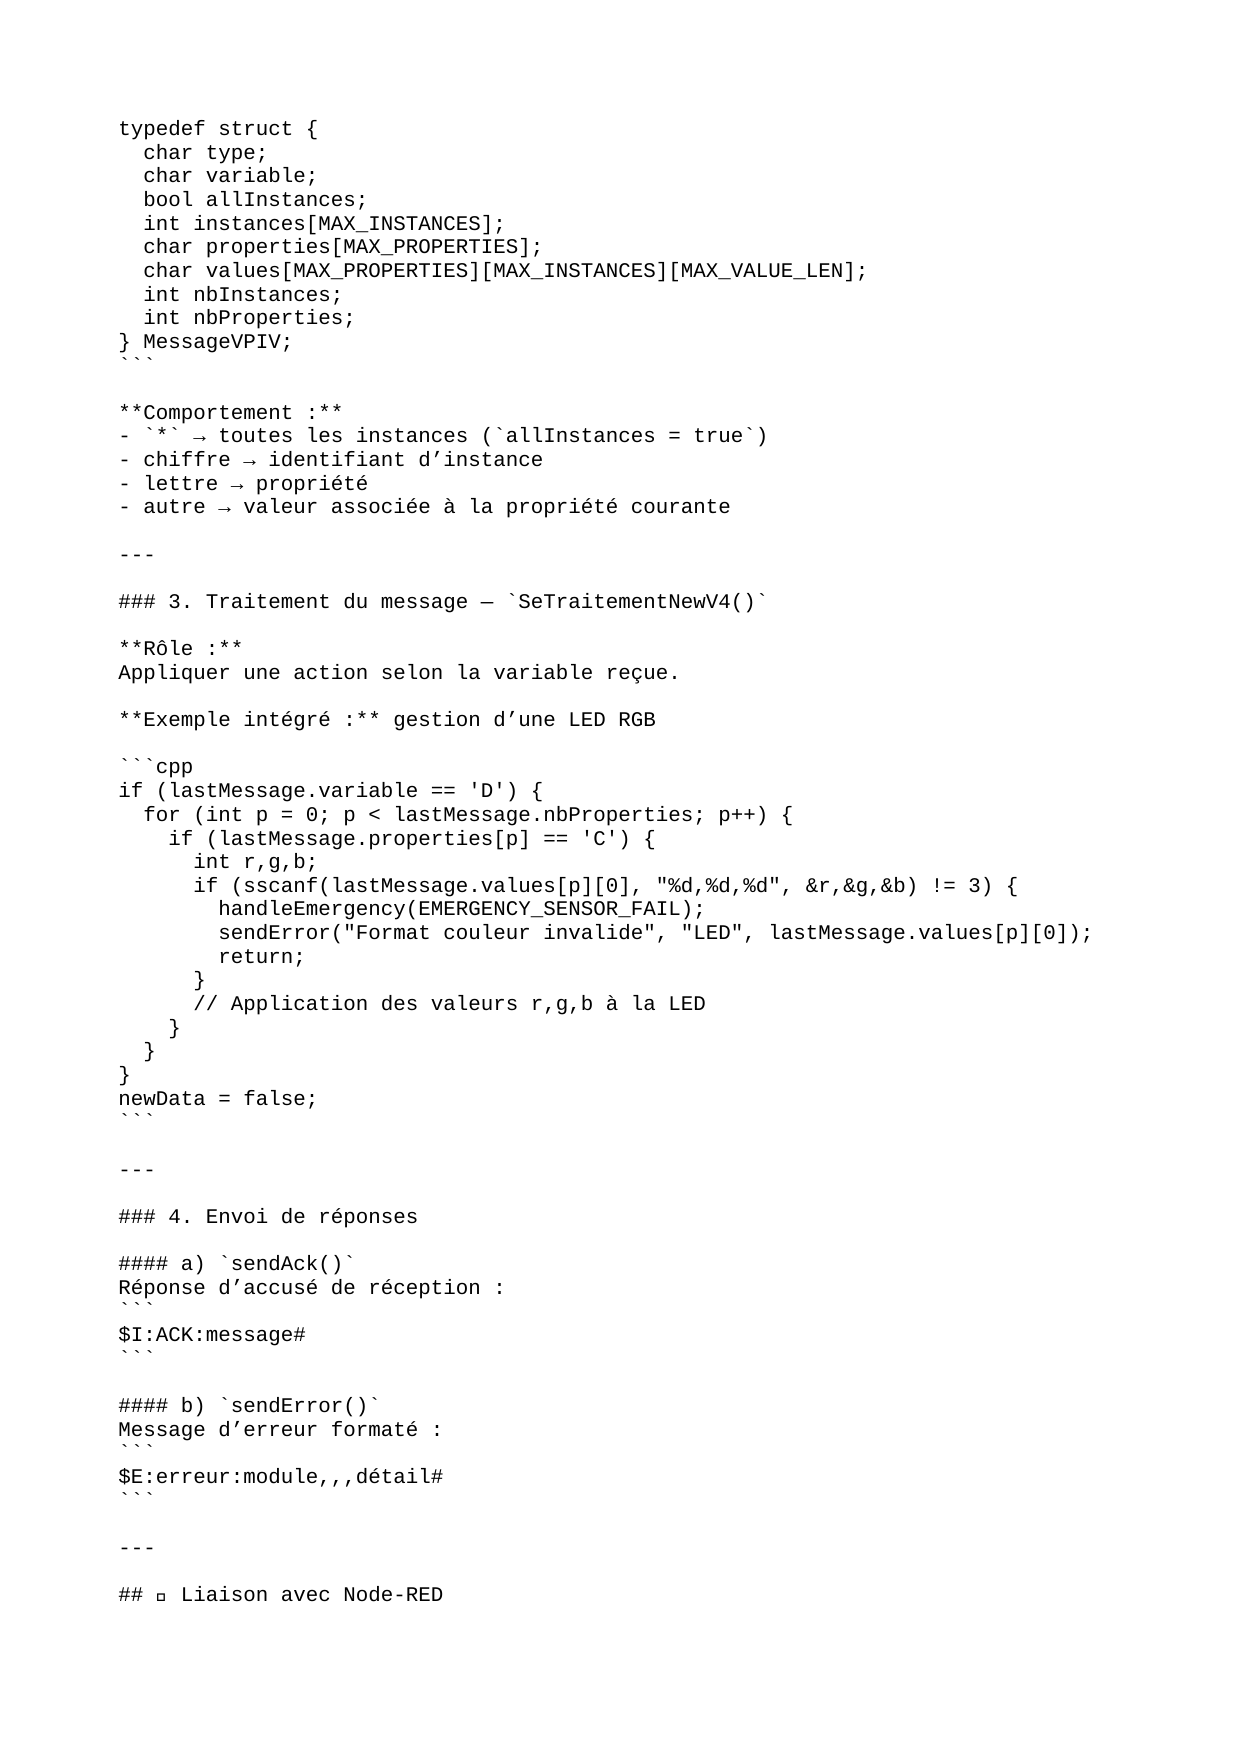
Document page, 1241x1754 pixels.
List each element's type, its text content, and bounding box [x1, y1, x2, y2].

text ```cpp [118, 757, 1122, 780]
text if (sscanf(lastMessage.values[p][0], "%d,%d,%d", &r,&g,&b) != 3) { [118, 875, 1122, 898]
text ## 🔸 Liaison avec Node-RED [118, 1584, 1122, 1608]
text } [118, 1040, 1122, 1064]
text } [118, 1017, 1122, 1040]
text } [118, 969, 1122, 993]
text ``` [118, 1442, 1122, 1466]
text **Rôle :** [118, 638, 1122, 662]
text sendError("Format couleur invalide", "LED", lastMessage.values[p][0]); [118, 922, 1122, 946]
text char values[MAX_PROPERTIES][MAX_INSTANCES][MAX_VALUE_LEN]; [118, 260, 1122, 284]
text int nbProperties; [118, 307, 1122, 331]
text Message d’erreur formaté : [118, 1419, 1122, 1442]
text char variable; [118, 165, 1122, 189]
text for (int p = 0; p < lastMessage.nbProperties; p++) { [118, 804, 1122, 827]
text - lettre → propriété [118, 473, 1122, 496]
text Appliquer une action selon la variable reçue. [118, 662, 1122, 686]
text **Comportement :** [118, 402, 1122, 426]
text ``` [118, 354, 1122, 378]
text ### 3. Traitement du message — `SeTraitementNewV4()` [118, 591, 1122, 615]
text --- [118, 1158, 1122, 1182]
text - autre → valeur associée à la propriété courante [118, 496, 1122, 520]
text --- [118, 544, 1122, 567]
text #### b) `sendError()` [118, 1395, 1122, 1419]
text --- [118, 1537, 1122, 1561]
text int r,g,b; [118, 851, 1122, 875]
text - chiffre → identifiant d’instance [118, 449, 1122, 473]
text ``` [118, 1489, 1122, 1513]
text typedef struct { [118, 118, 1122, 142]
text if (lastMessage.variable == 'D') { [118, 780, 1122, 804]
text if (lastMessage.properties[p] == 'C') { [118, 827, 1122, 851]
text return; [118, 946, 1122, 969]
text char type; [118, 142, 1122, 165]
text handleEmergency(EMERGENCY_SENSOR_FAIL); [118, 898, 1122, 922]
text } [118, 1064, 1122, 1088]
text **Exemple intégré :** gestion d’une LED RGB [118, 709, 1122, 733]
text bool allInstances; [118, 189, 1122, 213]
text } MessageVPIV; [118, 331, 1122, 354]
text #### a) `sendAck()` [118, 1253, 1122, 1277]
text char properties[MAX_PROPERTIES]; [118, 236, 1122, 260]
text $I:ACK:message# [118, 1324, 1122, 1348]
text Réponse d’accusé de réception : [118, 1277, 1122, 1300]
text ``` [118, 1111, 1122, 1135]
text - `*` → toutes les instances (`allInstances = true`) [118, 426, 1122, 449]
text newData = false; [118, 1088, 1122, 1111]
text $E:erreur:module,,,détail# [118, 1466, 1122, 1489]
text ``` [118, 1300, 1122, 1324]
text // Application des valeurs r,g,b à la LED [118, 993, 1122, 1017]
text int instances[MAX_INSTANCES]; [118, 213, 1122, 236]
text ``` [118, 1348, 1122, 1371]
text ### 4. Envoi de réponses [118, 1206, 1122, 1229]
text int nbInstances; [118, 284, 1122, 307]
